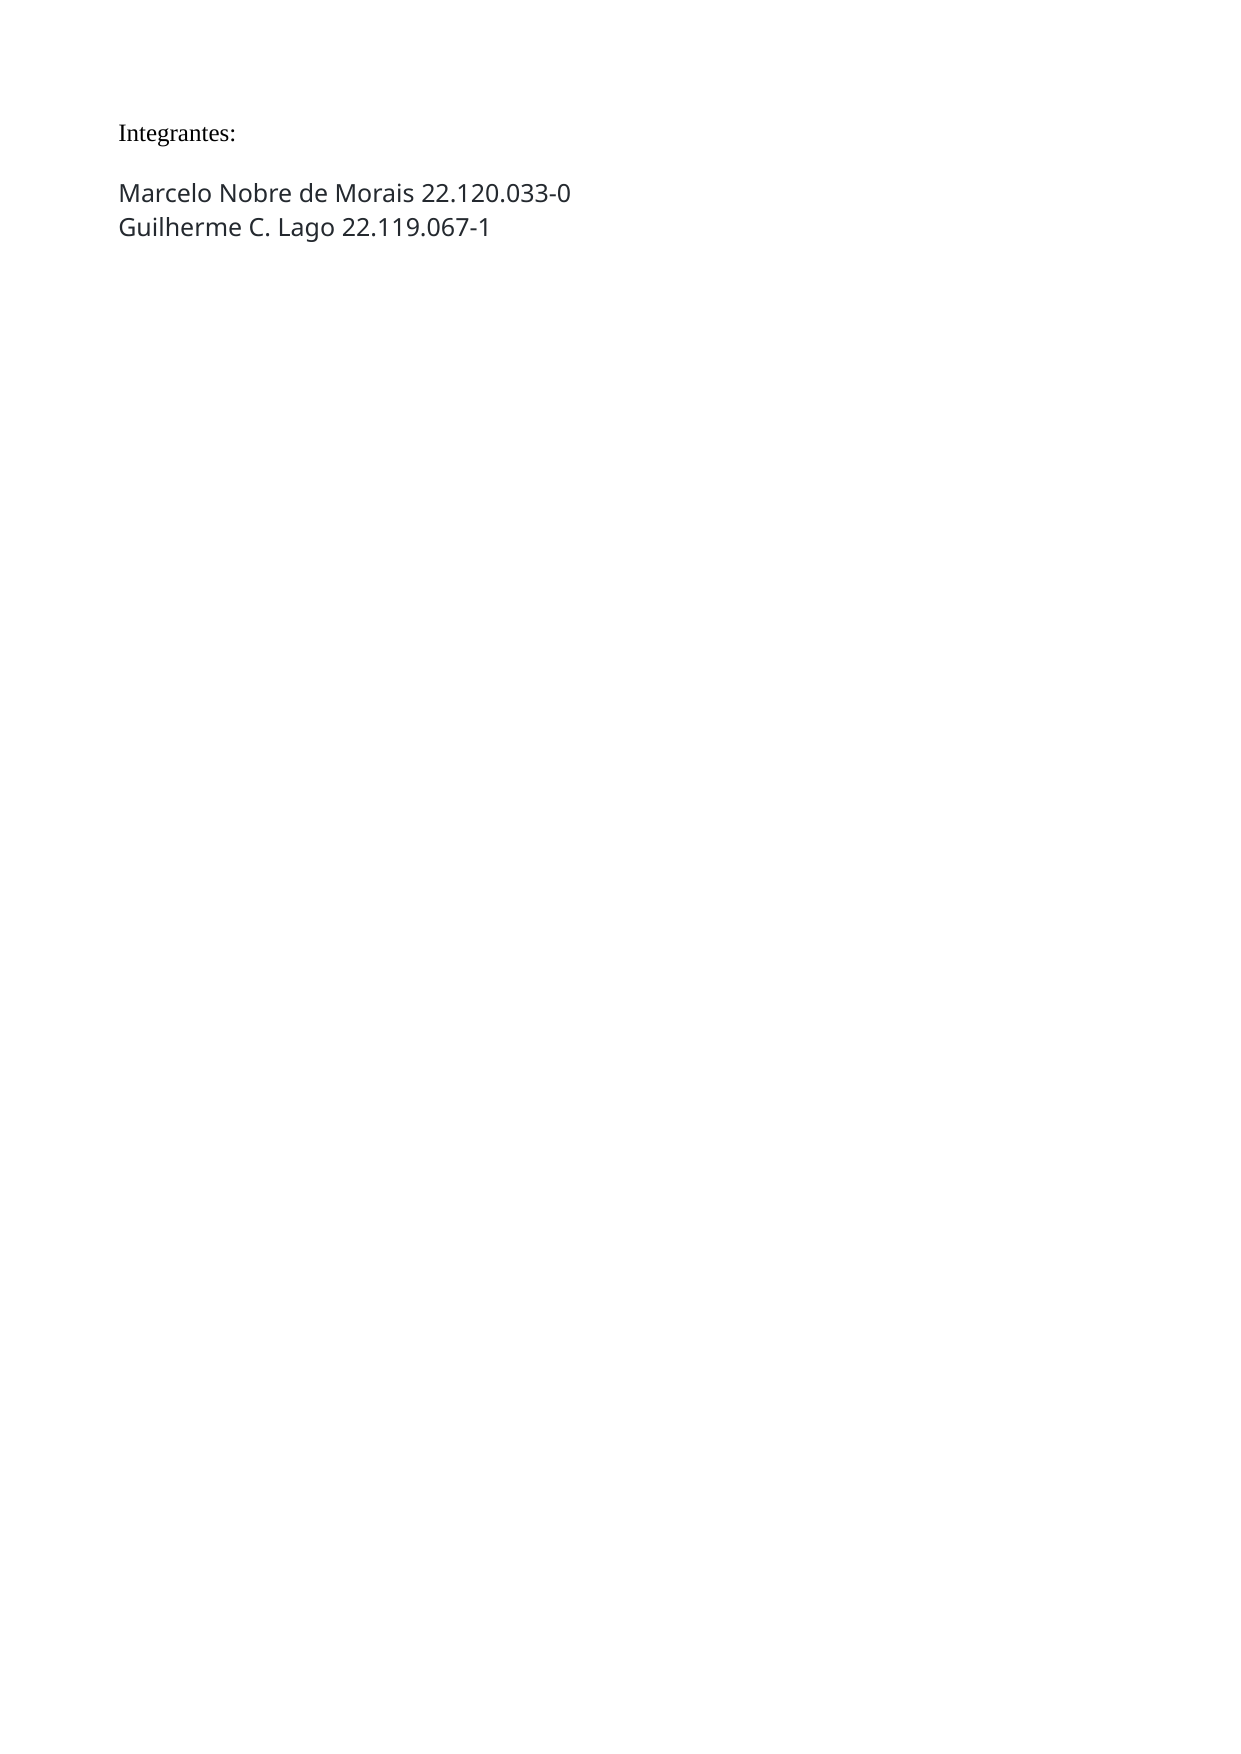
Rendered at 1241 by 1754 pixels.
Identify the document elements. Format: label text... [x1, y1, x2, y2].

text Marcelo Nobre de Morais 22.120.033-0 [118, 176, 1122, 210]
text Guilherme C. Lago 22.119.067-1 [118, 210, 1122, 244]
text Integrantes: [118, 118, 1122, 147]
